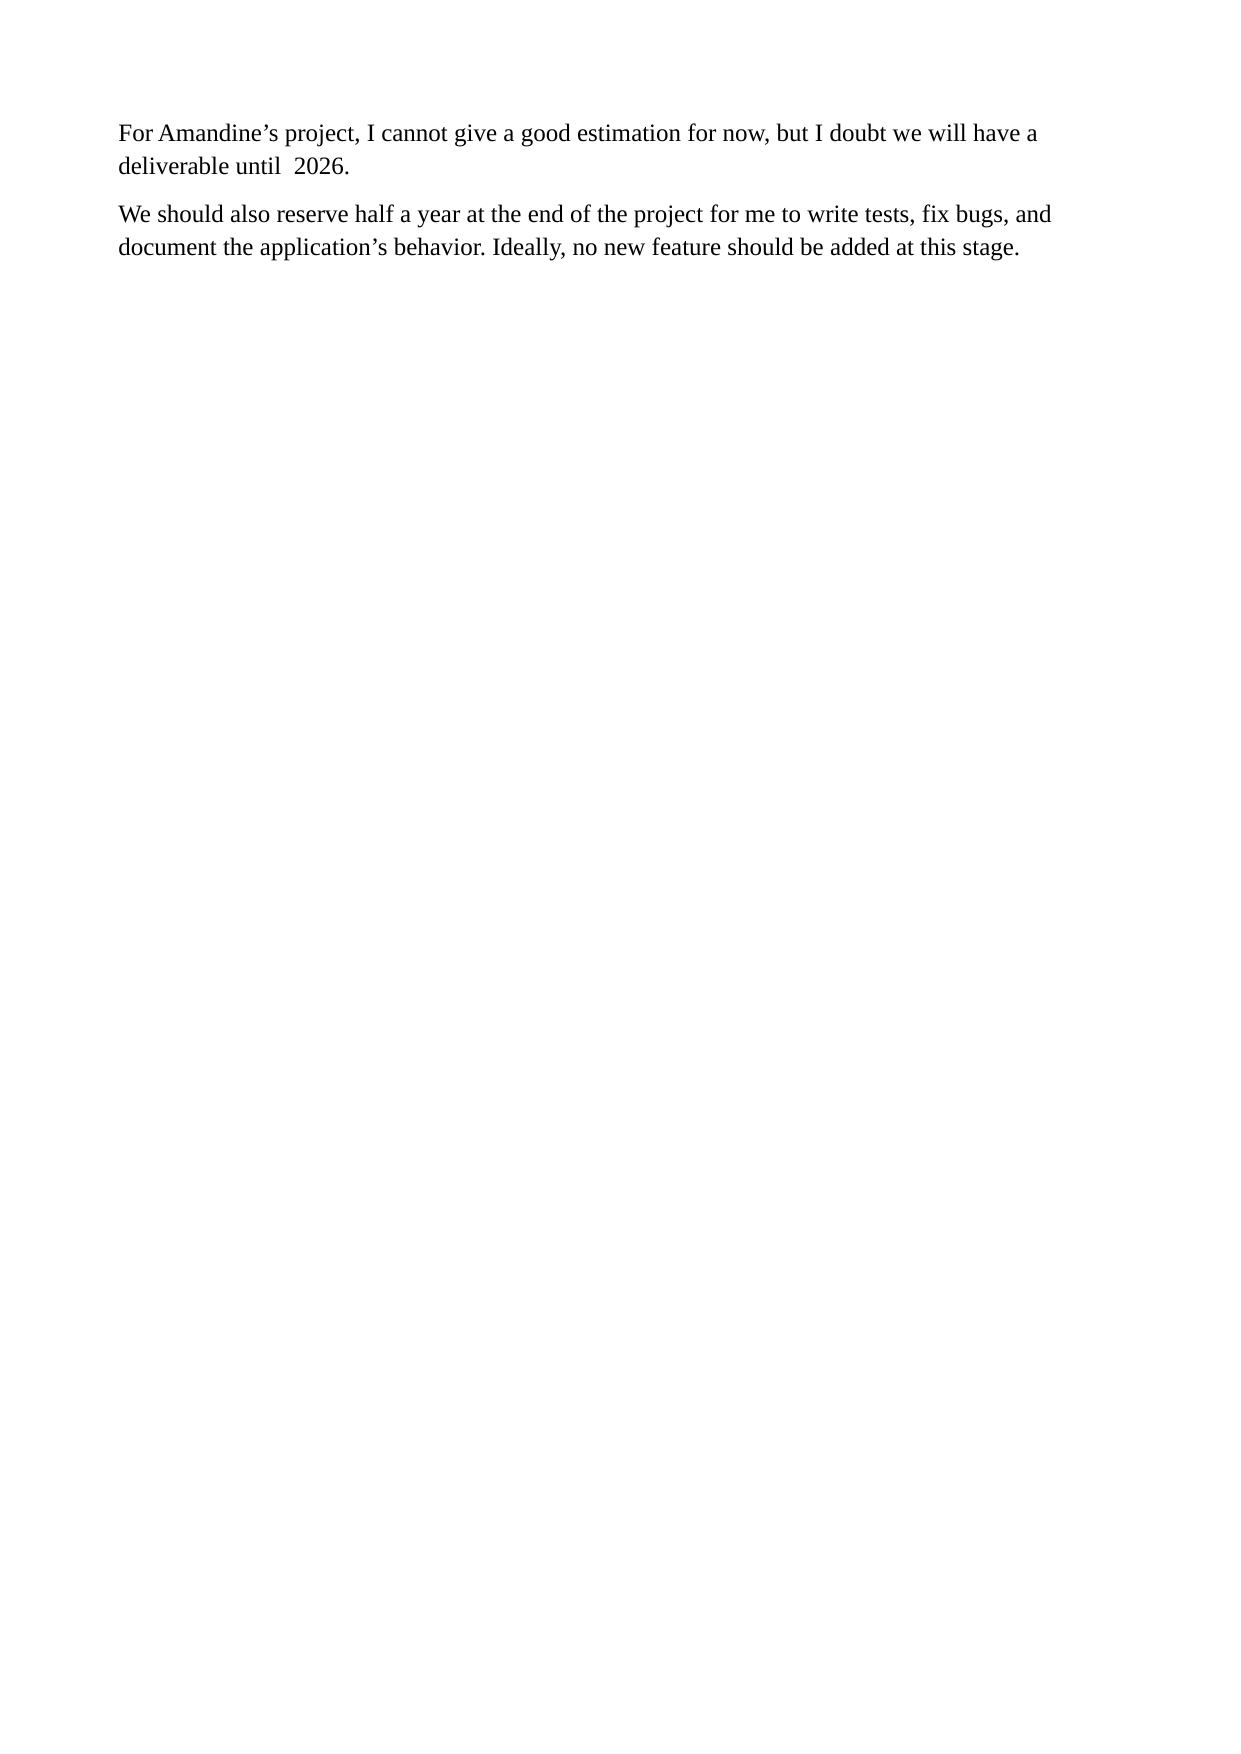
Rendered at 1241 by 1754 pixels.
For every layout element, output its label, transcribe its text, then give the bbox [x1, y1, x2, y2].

text We should also reserve half a year at the end of the project for me to write tests, fix bugs, and document the application’s behavior. Ideally, no new feature should be added at this stage. [118, 199, 1122, 261]
text For Amandine’s project, I cannot give a good estimation for now, but I doubt we will have a deliverable until 2026. [118, 118, 1122, 180]
